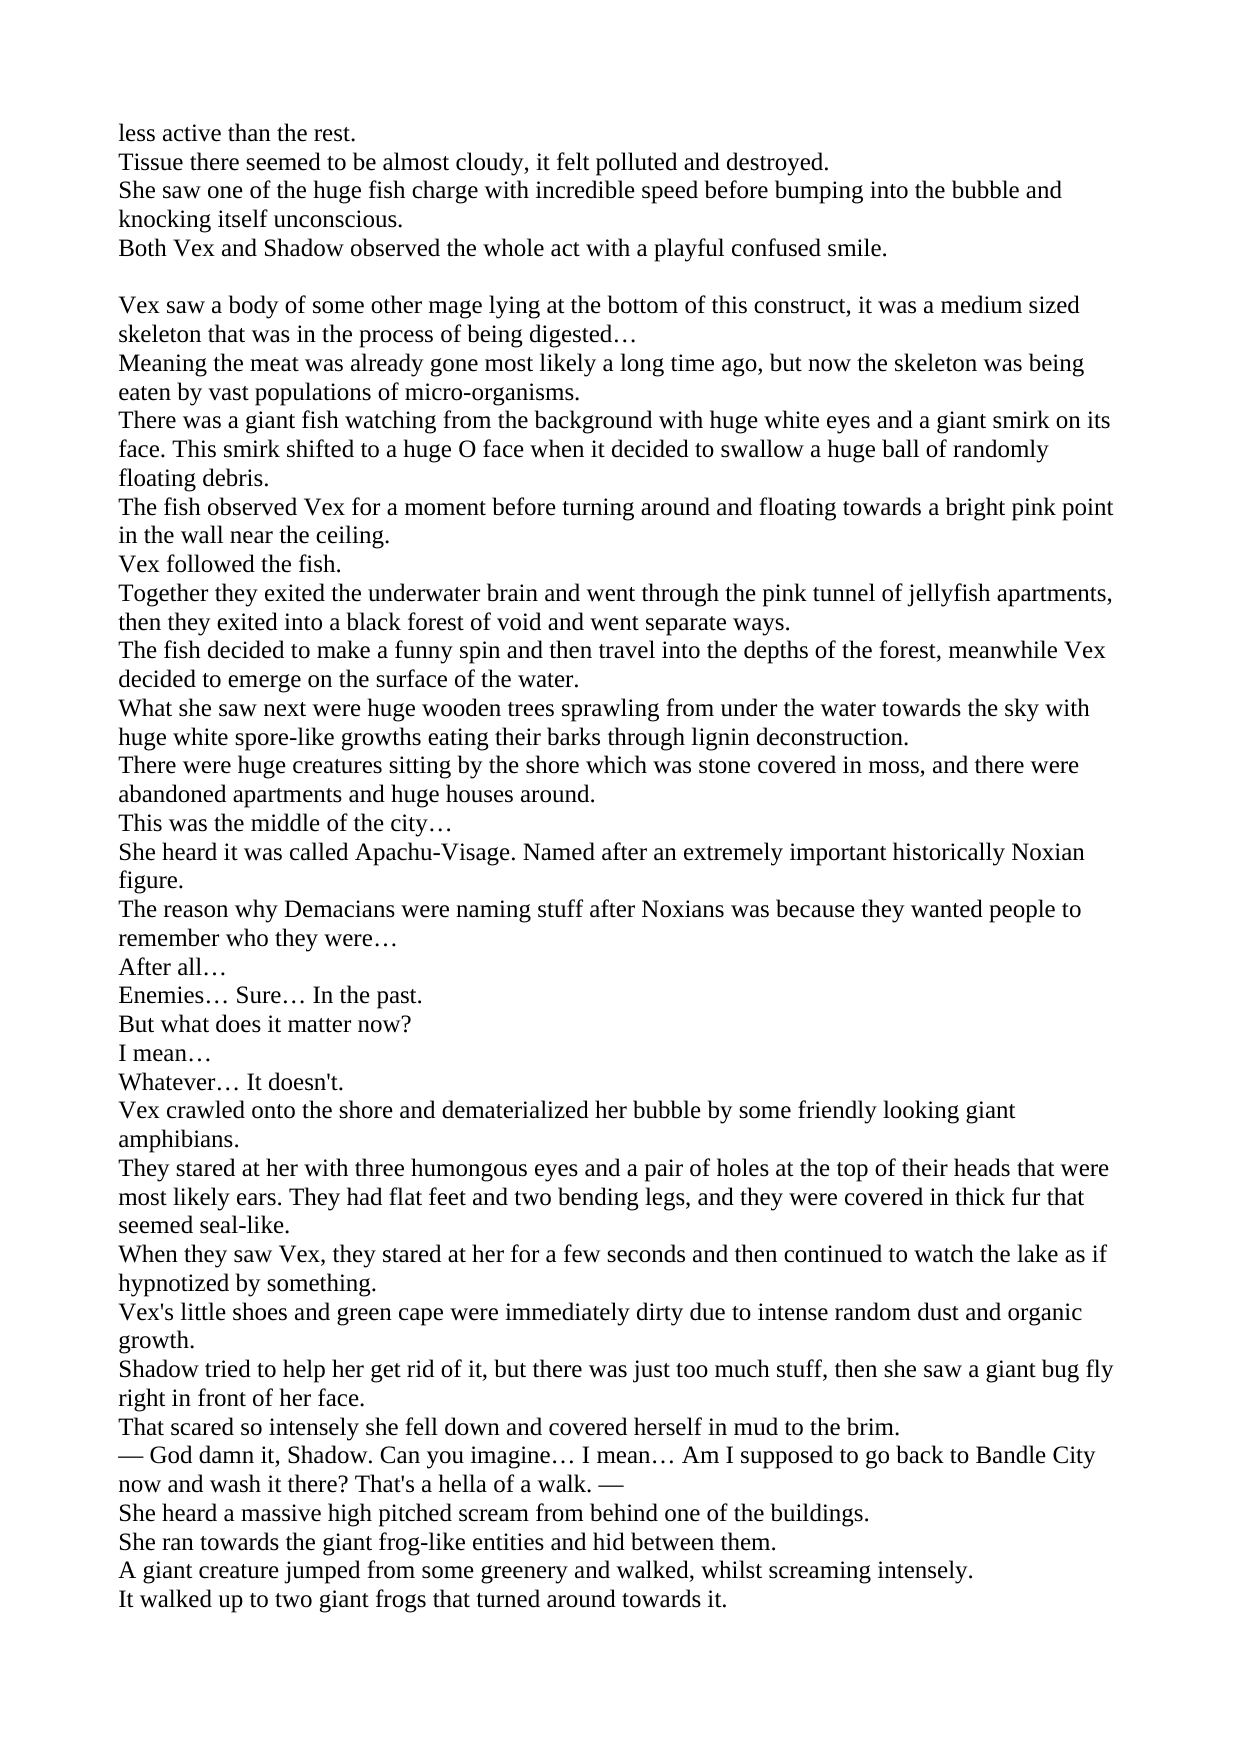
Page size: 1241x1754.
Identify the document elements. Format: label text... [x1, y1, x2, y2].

text There were huge creatures sitting by the shore which was stone covered in moss, and there were abandoned apartments and huge houses around. [118, 751, 1122, 808]
text There was a giant fish watching from the background with huge white eyes and a giant smirk on its face. This smirk shifted to a huge O face when it decided to swallow a huge ball of randomly floating debris. [118, 406, 1122, 492]
text She ran towards the giant frog-like entities and hid between them. [118, 1527, 1122, 1556]
text It walked up to two giant frogs that turned around towards it. [118, 1584, 1122, 1613]
text — God damn it, Shadow. Can you imagine… I mean… Am I supposed to go back to Bandle City now and wash it there? That's a hella of a walk. — [118, 1441, 1122, 1498]
text That scared so intensely she fell down and covered herself in mud to the brim. [118, 1412, 1122, 1441]
text The reason why Demacians were naming stuff after Noxians was because they wanted people to remember who they were… [118, 894, 1122, 952]
text less active than the rest. Tissue there seemed to be almost cloudy, it felt polluted and destroyed. She saw one of the huge fish charge with incredible speed before bumping into the bubble and knocking itself unconscious. Both Vex and Shadow observed the whole act with a playful confused smile. [118, 118, 1122, 262]
text But what does it matter now? [118, 1009, 1122, 1038]
text The fish observed Vex for a moment before turning around and floating towards a bright pink point in the wall near the ceiling. [118, 492, 1122, 549]
text The fish decided to make a funny spin and then travel into the depths of the forest, meanwhile Vex decided to emerge on the surface of the water. [118, 636, 1122, 693]
text What she saw next were huge wooden trees sprawling from under the water towards the sky with huge white spore-like growths eating their barks through lignin deconstruction. [118, 693, 1122, 751]
text Vex saw a body of some other mage lying at the bottom of this construct, it was a medium sized skeleton that was in the process of being digested… [118, 291, 1122, 348]
text Shadow tried to help her get rid of it, but there was just too much stuff, then she saw a giant bug fly right in front of her face. [118, 1354, 1122, 1412]
text Enemies… Sure… In the past. [118, 981, 1122, 1009]
text After all… [118, 952, 1122, 981]
text She heard it was called Apachu-Visage. Named after an extremely important historically Noxian figure. [118, 837, 1122, 894]
text They stared at her with three humongous eyes and a pair of holes at the top of their heads that were most likely ears. They had flat feet and two bending legs, and they were covered in thick fur that seemed seal-like. [118, 1153, 1122, 1239]
text Whatever… It doesn't. [118, 1067, 1122, 1096]
text Vex's little shoes and green cape were immediately dirty due to intense random dust and organic growth. [118, 1297, 1122, 1354]
text A giant creature jumped from some greenery and walked, whilst screaming intensely. [118, 1556, 1122, 1584]
text She heard a massive high pitched scream from behind one of the buildings. [118, 1498, 1122, 1527]
text I mean… [118, 1038, 1122, 1067]
text This was the middle of the city… [118, 808, 1122, 837]
text Meaning the meat was already gone most likely a long time ago, but now the skeleton was being eaten by vast populations of micro-organisms. [118, 348, 1122, 406]
text Vex followed the fish. [118, 549, 1122, 578]
text Together they exited the underwater brain and went through the pink tunnel of jellyfish apartments, then they exited into a black forest of void and went separate ways. [118, 578, 1122, 636]
text When they saw Vex, they stared at her for a few seconds and then continued to watch the lake as if hypnotized by something. [118, 1239, 1122, 1297]
text Vex crawled onto the shore and dematerialized her bubble by some friendly looking giant amphibians. [118, 1096, 1122, 1153]
